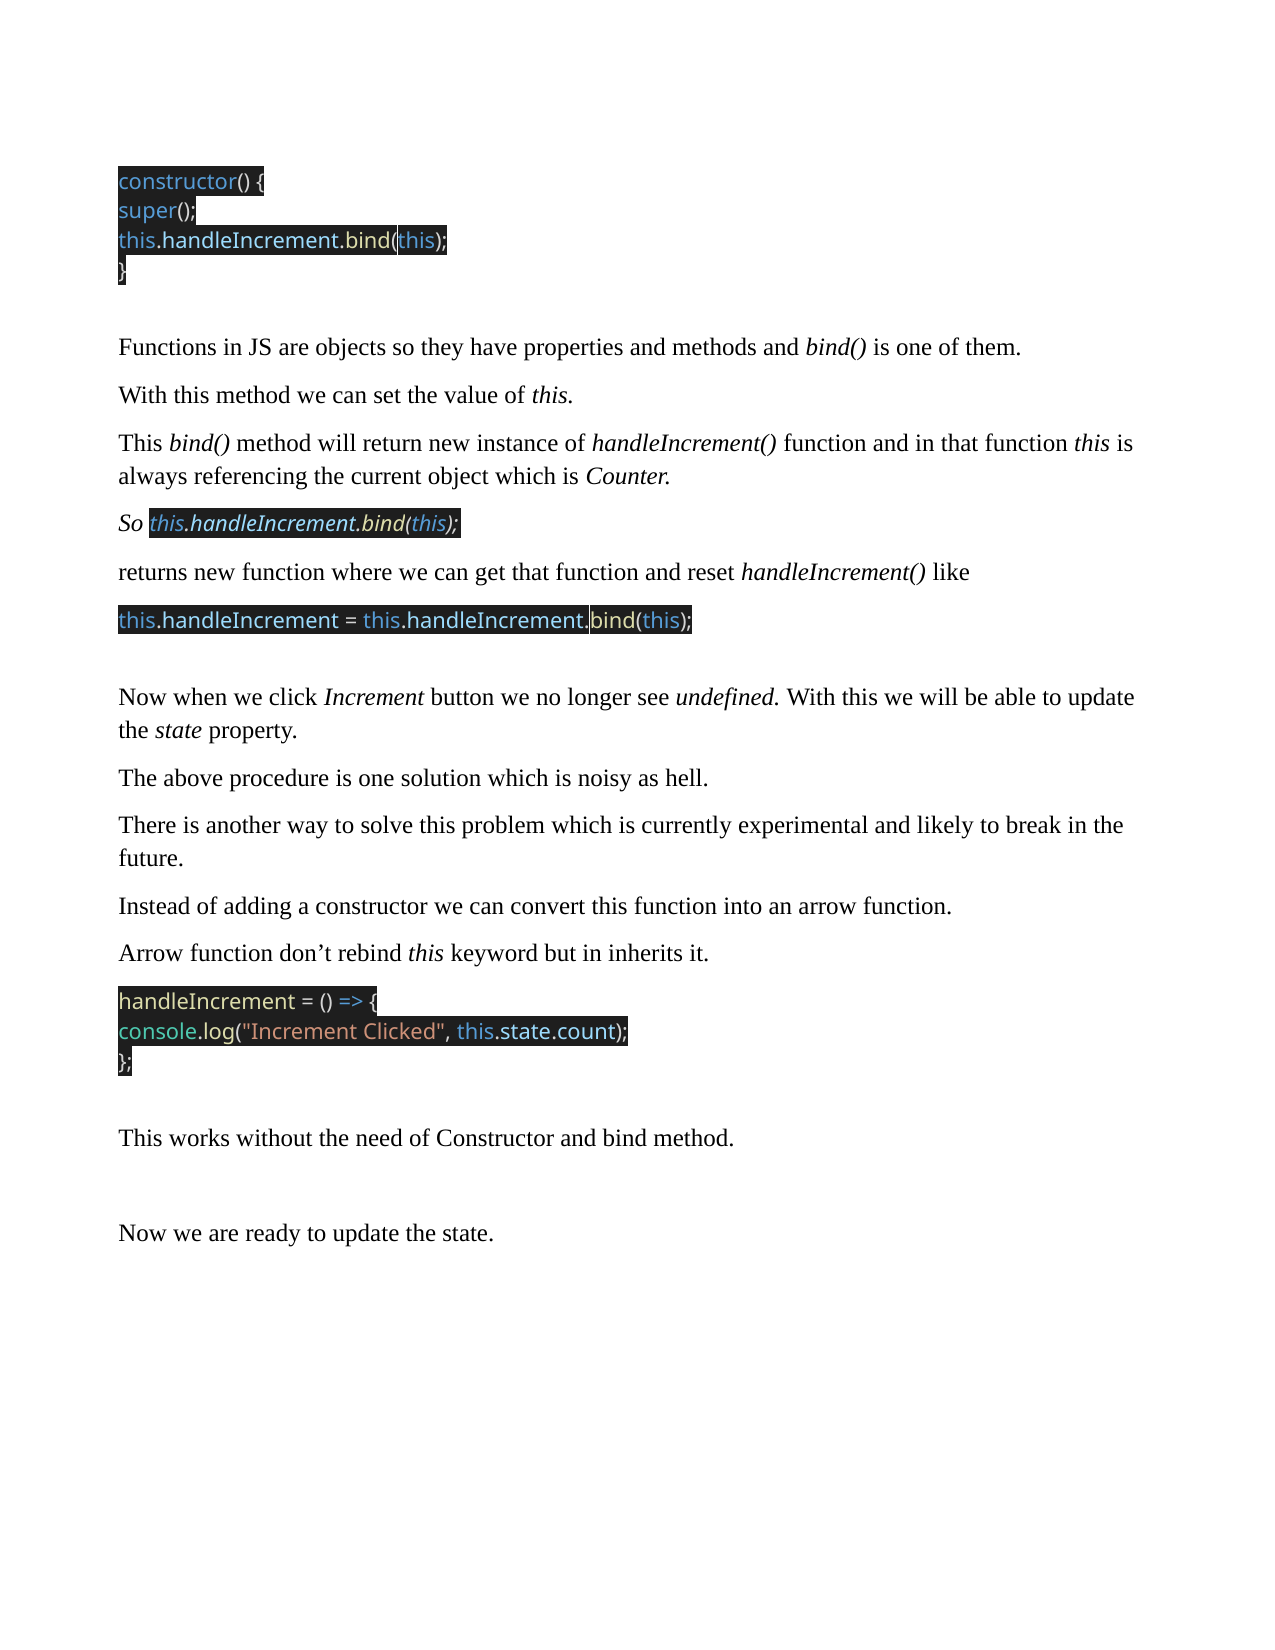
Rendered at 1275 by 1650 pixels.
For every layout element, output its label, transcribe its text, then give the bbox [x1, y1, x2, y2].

text Instead of adding a constructor we can convert this function into an arrow function. [118, 891, 1157, 920]
text This works without the need of Constructor and bind method. [118, 1123, 1157, 1152]
text returns new function where we can get that function and reset handleIncrement() like [118, 557, 1157, 586]
text }; [118, 1046, 1157, 1076]
text super(); [118, 196, 1157, 225]
text Now when we click Increment button we no longer see undefined. With this we will be able to update the state property. [118, 682, 1157, 744]
text constructor() { [118, 166, 1157, 196]
text This bind() method will return new instance of handleIncrement() function and in that function this is always referencing the current object which is Counter. [118, 428, 1157, 489]
text handleIncrement = () => { [118, 986, 1157, 1016]
text Now we are ready to update the state. [118, 1218, 1157, 1247]
text console.log("Increment Clicked", this.state.count); [118, 1016, 1157, 1046]
text The above procedure is one solution which is noisy as hell. [118, 763, 1157, 791]
text Functions in JS are objects so they have properties and methods and bind() is one of them. [118, 332, 1157, 361]
text There is another way to solve this problem which is currently experimental and likely to break in the future. [118, 810, 1157, 872]
text this.handleIncrement = this.handleIncrement.bind(this); [118, 605, 1157, 634]
text So this.handleIncrement.bind(this); [118, 508, 1157, 538]
text } [118, 255, 1157, 285]
text this.handleIncrement.bind(this); [118, 225, 1157, 255]
text Arrow function don’t rebind this keyword but in inherits it. [118, 938, 1157, 967]
text With this method we can set the value of this. [118, 380, 1157, 409]
